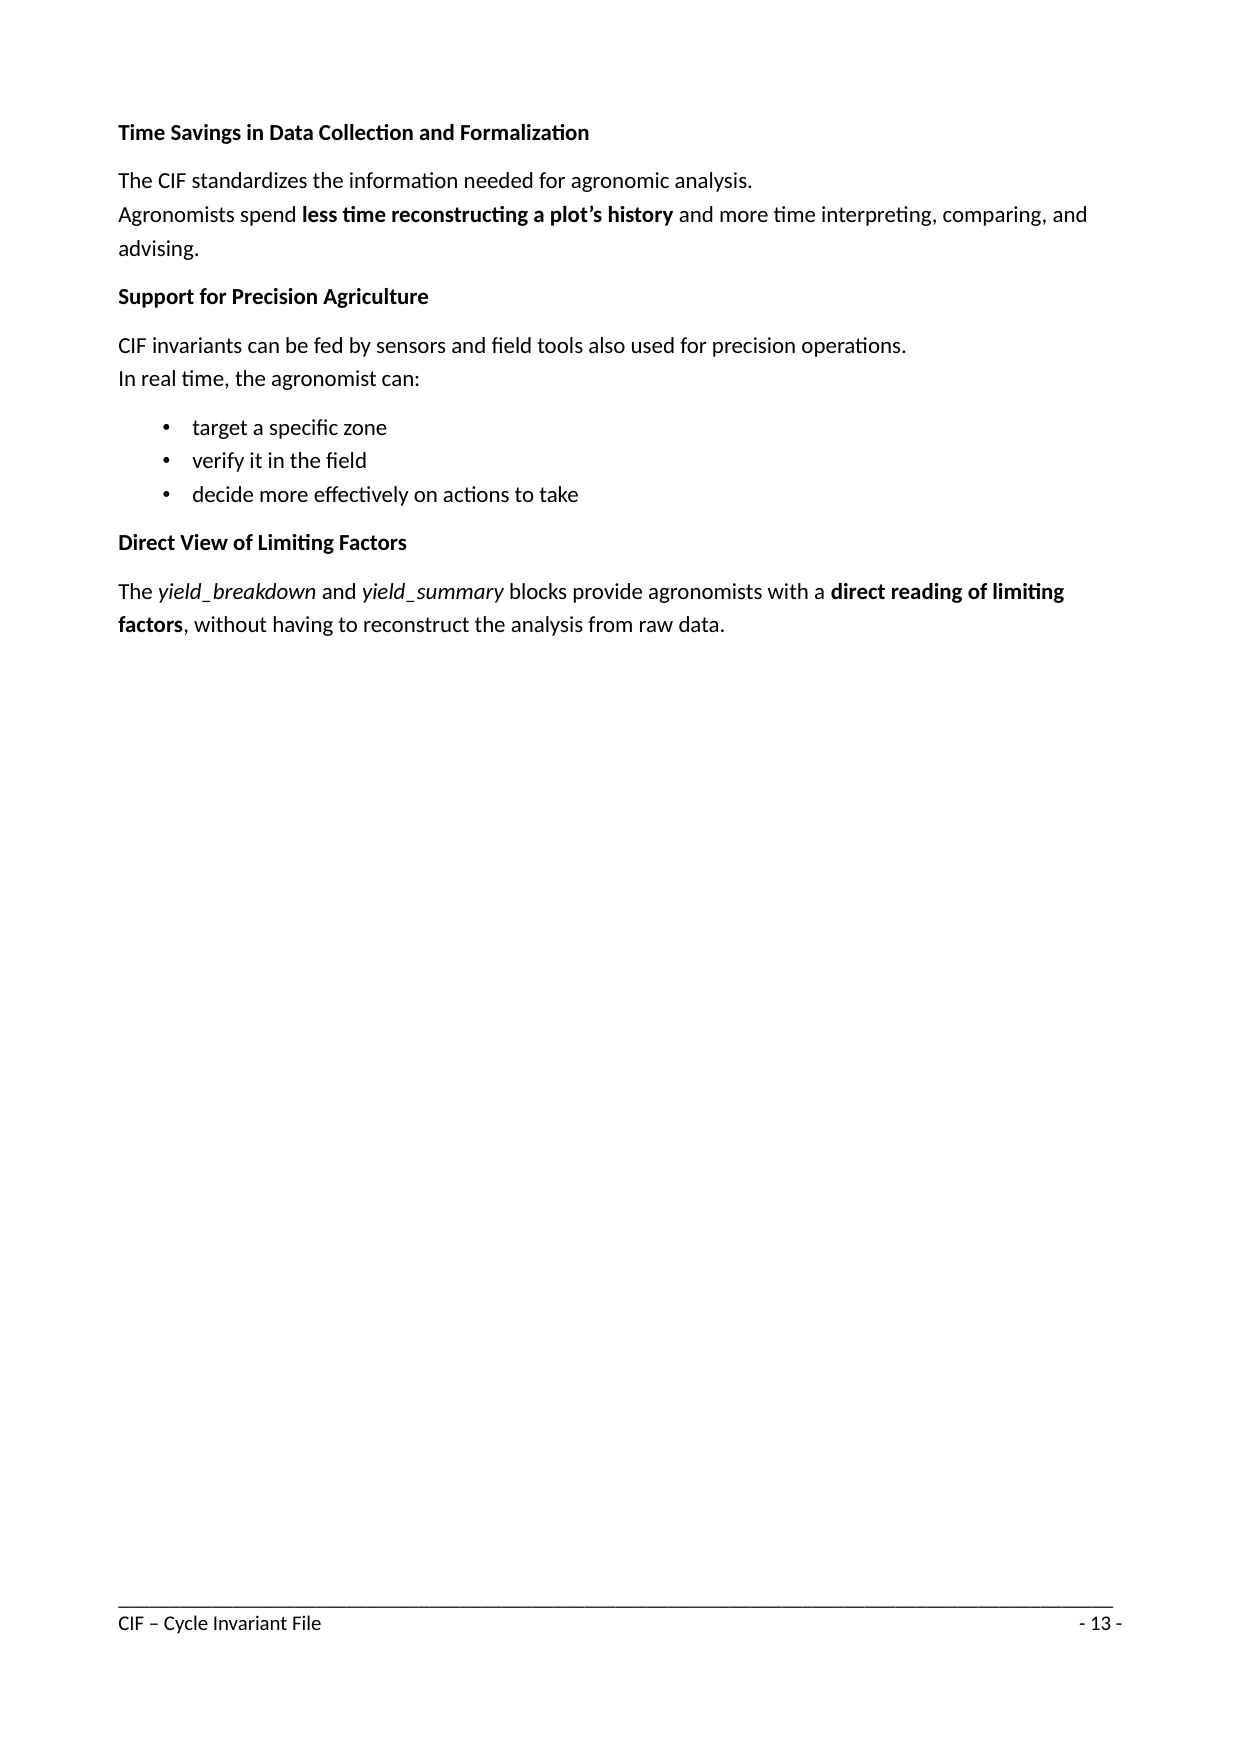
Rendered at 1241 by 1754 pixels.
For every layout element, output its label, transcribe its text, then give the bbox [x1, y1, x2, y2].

list verify it in the field [162, 446, 1122, 474]
list target a specific zone [162, 413, 1122, 441]
subtitle Time Savings in Data Collection and Formalization [118, 118, 1122, 146]
text The CIF standardizes the information needed for agronomic analysis. Agronomists spend less time reconstructing a plot’s history and more time interpreting, comparing, and advising. [118, 167, 1122, 262]
text The yield_breakdown and yield_summary blocks provide agronomists with a direct reading of limiting factors, without having to reconstruct the analysis from raw data. [118, 577, 1122, 639]
list decide more effectively on actions to take [162, 480, 1122, 508]
text CIF invariants can be fed by sensors and field tools also used for precision operations. In real time, the agronomist can: [118, 331, 1122, 392]
subtitle Support for Precision Agriculture [118, 282, 1122, 310]
subtitle Direct View of Limiting Factors [118, 528, 1122, 557]
